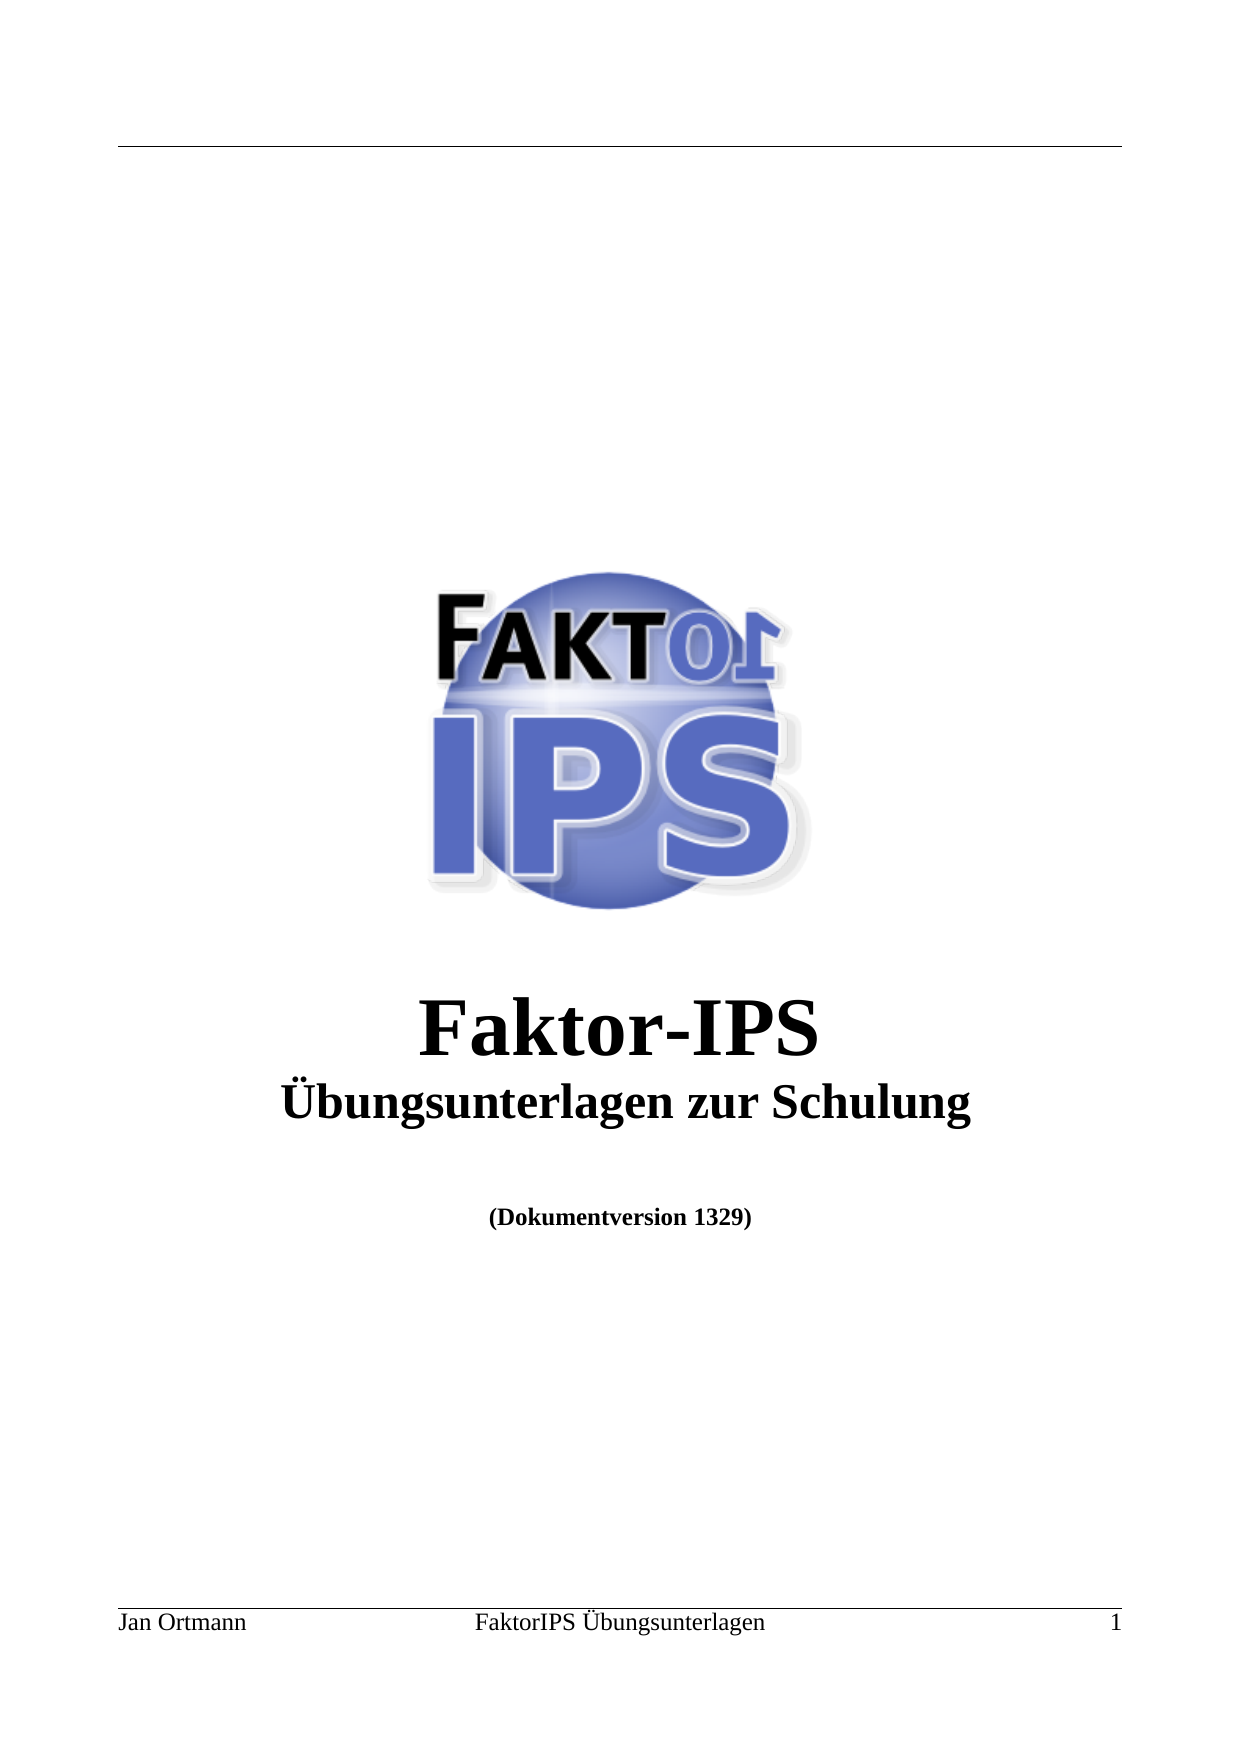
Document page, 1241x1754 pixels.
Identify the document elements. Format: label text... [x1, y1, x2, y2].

text (Dokumentversion 1329) [118, 1203, 1122, 1231]
picture [424, 544, 816, 936]
text Faktor-IPS [118, 981, 1122, 1074]
text Übungsunterlagen zur Schulung [118, 1074, 1122, 1129]
